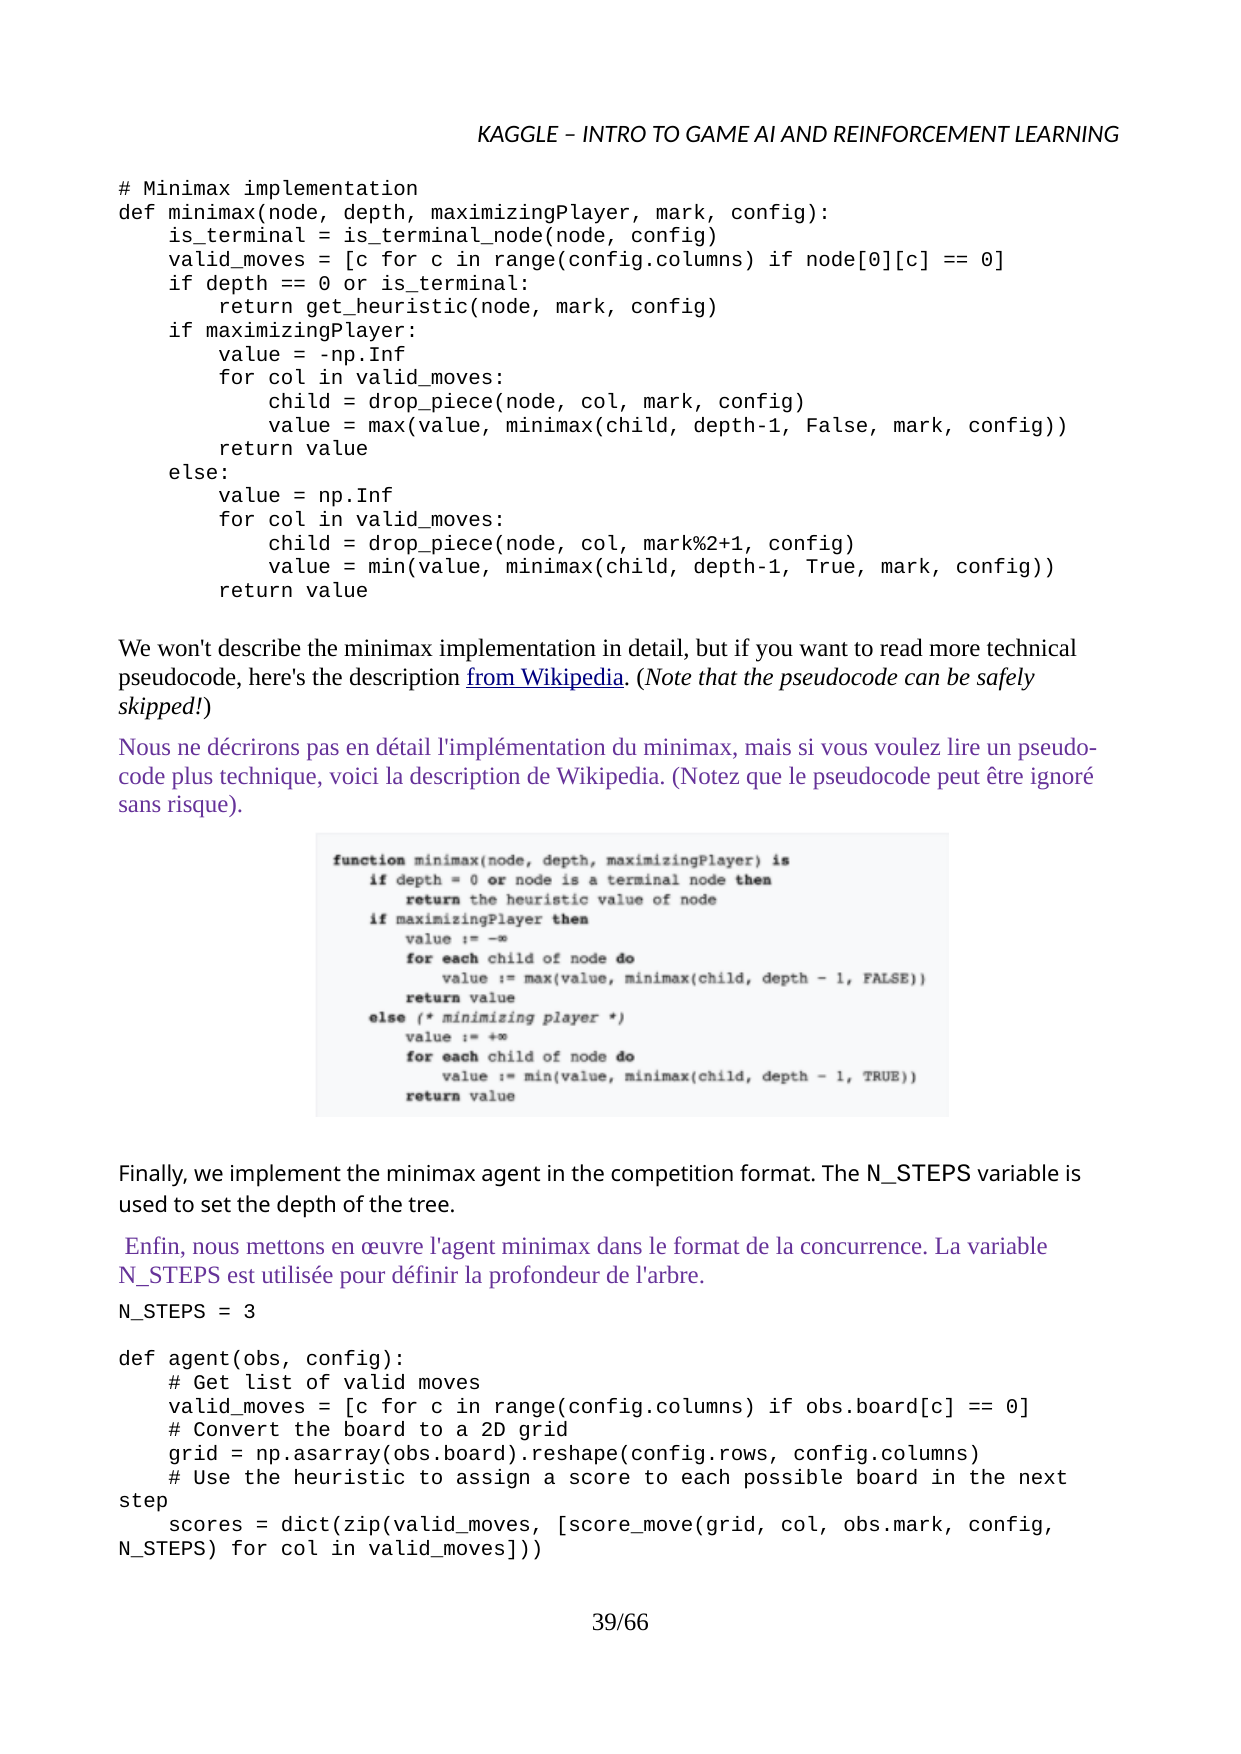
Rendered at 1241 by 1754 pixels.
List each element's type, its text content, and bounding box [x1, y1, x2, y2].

text if depth == 0 or is_terminal: [118, 273, 1122, 296]
text def agent(obs, config): [118, 1348, 1122, 1372]
text for col in valid_moves: [118, 367, 1122, 391]
text value = max(value, minimax(child, depth-1, False, mark, config)) [118, 414, 1122, 438]
text We won't describe the minimax implementation in detail, but if you want to read more technical pseudocode, here's the description from Wikipedia. (Note that the pseudocode can be safely skipped!) [118, 633, 1122, 719]
text # Convert the board to a 2D grid [118, 1419, 1122, 1443]
text return value [118, 580, 1122, 604]
text N_STEPS = 3 [118, 1301, 1122, 1325]
text # Get list of valid moves [118, 1372, 1122, 1396]
text return get_heuristic(node, mark, config) [118, 296, 1122, 320]
text if maximizingPlayer: [118, 320, 1122, 344]
text def minimax(node, depth, maximizingPlayer, mark, config): [118, 202, 1122, 225]
text child = drop_piece(node, col, mark%2+1, config) [118, 533, 1122, 556]
text Enfin, nous mettons en œuvre l'agent minimax dans le format de la concurrence. La variable N_STEPS est utilisée pour définir la profondeur de l'arbre. [118, 1231, 1122, 1289]
text Finally, we implement the minimax agent in the competition format. The N_STEPS variable is used to set the depth of the tree. [118, 1158, 1122, 1219]
text return value [118, 438, 1122, 462]
text Nous ne décrirons pas en détail l'implémentation du minimax, mais si vous voulez lire un pseudo-code plus technique, voici la description de Wikipedia. (Notez que le pseudocode peut être ignoré sans risque). [118, 732, 1122, 818]
text is_terminal = is_terminal_node(node, config) [118, 225, 1122, 249]
text grid = np.asarray(obs.board).reshape(config.rows, config.columns) [118, 1443, 1122, 1467]
text # Minimax implementation [118, 178, 1122, 202]
picture [291, 830, 949, 1117]
text else: [118, 462, 1122, 486]
text value = min(value, minimax(child, depth-1, True, mark, config)) [118, 556, 1122, 580]
text scores = dict(zip(valid_moves, [score_move(grid, col, obs.mark, config, N_STEPS) for col in valid_moves])) [118, 1514, 1122, 1561]
text valid_moves = [c for c in range(config.columns) if node[0][c] == 0] [118, 249, 1122, 273]
text child = drop_piece(node, col, mark, config) [118, 391, 1122, 414]
text valid_moves = [c for c in range(config.columns) if obs.board[c] == 0] [118, 1396, 1122, 1419]
text value = -np.Inf [118, 344, 1122, 367]
text value = np.Inf [118, 486, 1122, 509]
text # Use the heuristic to assign a score to each possible board in the next step [118, 1467, 1122, 1514]
text for col in valid_moves: [118, 509, 1122, 533]
